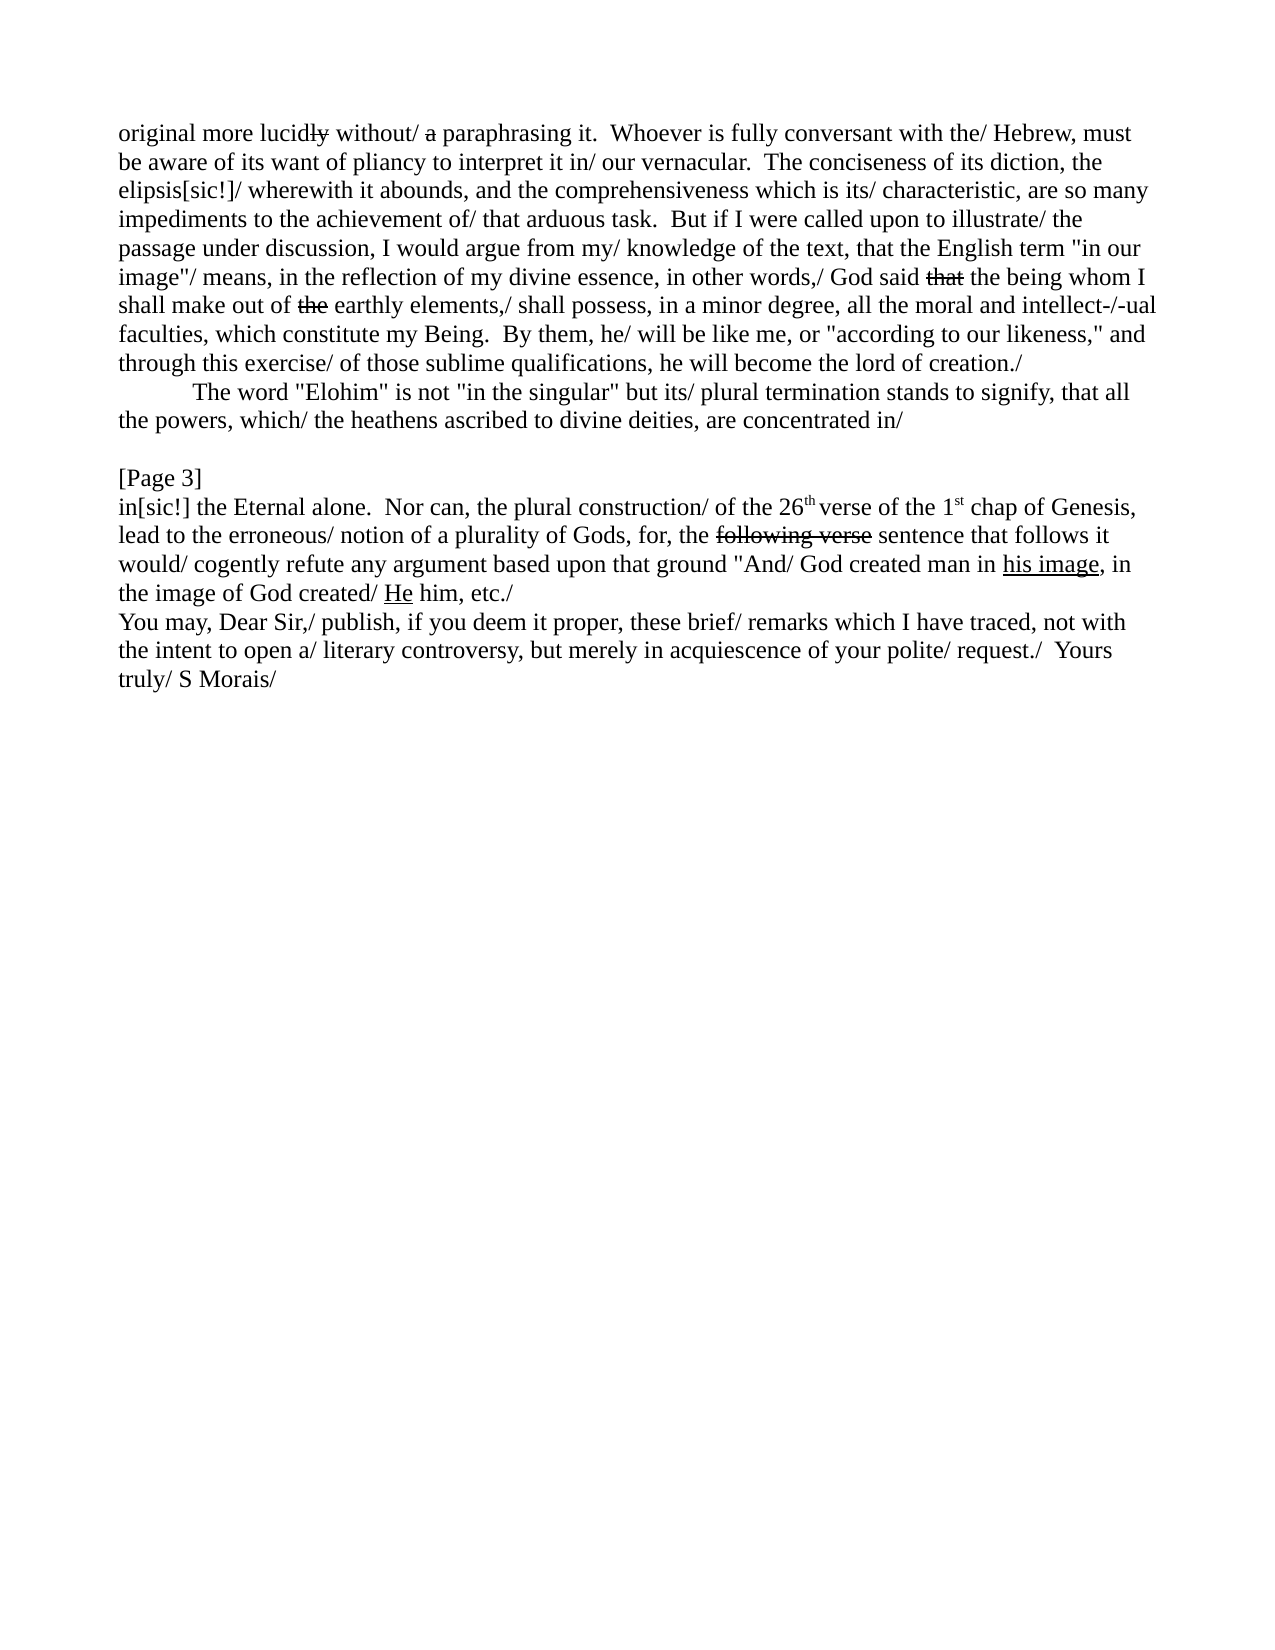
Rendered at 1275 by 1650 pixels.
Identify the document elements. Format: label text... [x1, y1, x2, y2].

text original more lucidly without/ a paraphrasing it. Whoever is fully conversant with the/ Hebrew, must be aware of its want of pliancy to interpret it in/ our vernacular. The conciseness of its diction, the elipsis[sic!]/ wherewith it abounds, and the comprehensiveness which is its/ characteristic, are so many impediments to the achievement of/ that arduous task. But if I were called upon to illustrate/ the passage under discussion, I would argue from my/ knowledge of the text, that the English term "in our image"/ means, in the reflection of my divine essence, in other words,/ God said that the being whom I shall make out of the earthly elements,/ shall possess, in a minor degree, all the moral and intellect-/-ual faculties, which constitute my Being. By them, he/ will be like me, or "according to our likeness," and through this exercise/ of those sublime qualifications, he will become the lord of creation./ [118, 118, 1157, 377]
text in[sic!] the Eternal alone. Nor can, the plural construction/ of the 26th verse of the 1st chap of Genesis, lead to the erroneous/ notion of a plurality of Gods, for, the following verse sentence that follows it would/ cogently refute any argument based upon that ground "And/ God created man in his image, in the image of God created/ He him, etc./ [118, 492, 1157, 607]
text [Page 3] [118, 463, 1157, 492]
text The word "Elohim" is not "in the singular" but its/ plural termination stands to signify, that all the powers, which/ the heathens ascribed to divine deities, are concentrated in/ [118, 377, 1157, 434]
text You may, Dear Sir,/ publish, if you deem it proper, these brief/ remarks which I have traced, not with the intent to open a/ literary controversy, but merely in acquiescence of your polite/ request./ Yours truly/ S Morais/ [118, 607, 1157, 693]
